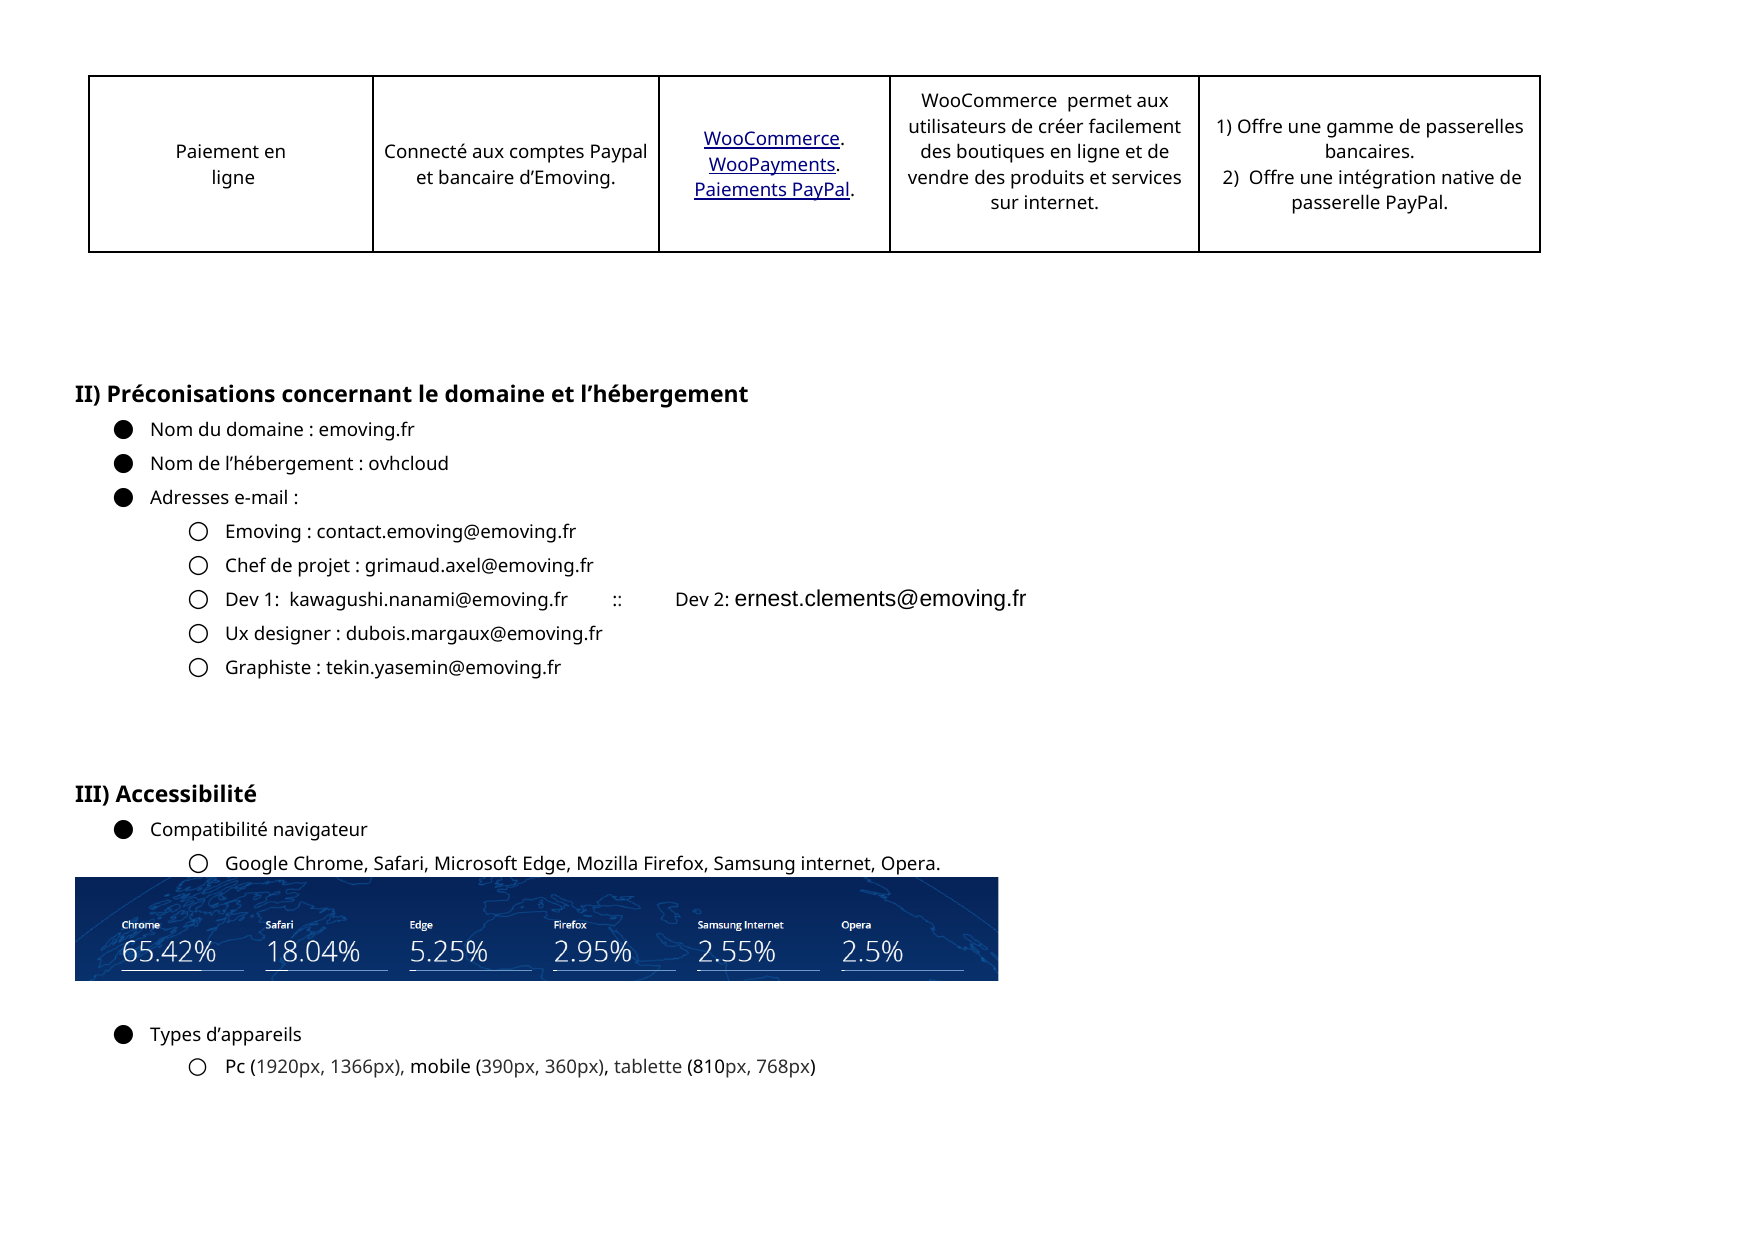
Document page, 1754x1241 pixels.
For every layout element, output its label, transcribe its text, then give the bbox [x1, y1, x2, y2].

list Emoving : contact.emoving@emoving.fr [187, 512, 1679, 546]
text III) Accessibilité [75, 778, 1679, 810]
list Chef de projet : grimaud.axel@emoving.fr [187, 546, 1679, 580]
list Dev 1: kawagushi.nanami@emoving.fr :: Dev 2: ernest.clements@emoving.fr [187, 580, 1679, 614]
table_cell 1) Offre une gamme de passerelles bancaires. 2) Offre une intégration native de passerelle PayPal. [1200, 77, 1539, 251]
table_cell WooCommerce. WooPayments. Paiements PayPal. [660, 77, 889, 251]
list Adresses e-mail : [112, 477, 1679, 512]
list Compatibilité navigateur [112, 810, 1679, 844]
list Google Chrome, Safari, Microsoft Edge, Mozilla Firefox, Samsung internet, Opera. [187, 844, 1679, 878]
table_cell Paiement en ligne [90, 77, 372, 251]
table_cell Connecté aux comptes Paypal et bancaire d’Emoving. [374, 77, 658, 251]
text II) Préconisations concernant le domaine et l’hébergement [75, 378, 1679, 409]
list Ux designer : dubois.margaux@emoving.fr [187, 614, 1679, 648]
list Graphiste : tekin.yasemin@emoving.fr [187, 648, 1679, 682]
table_cell WooCommerce permet aux utilisateurs de créer facilement des boutiques en ligne et de vendre des produits et services sur internet. [891, 77, 1198, 251]
list Nom du domaine : emoving.fr [112, 409, 1679, 443]
list Nom de l’hébergement : ovhcloud [112, 443, 1679, 477]
list Pc (1920px, 1366px), mobile (390px, 360px), tablette (810px, 768px) [187, 1048, 1679, 1080]
list Types d’appareils [112, 1014, 1679, 1048]
